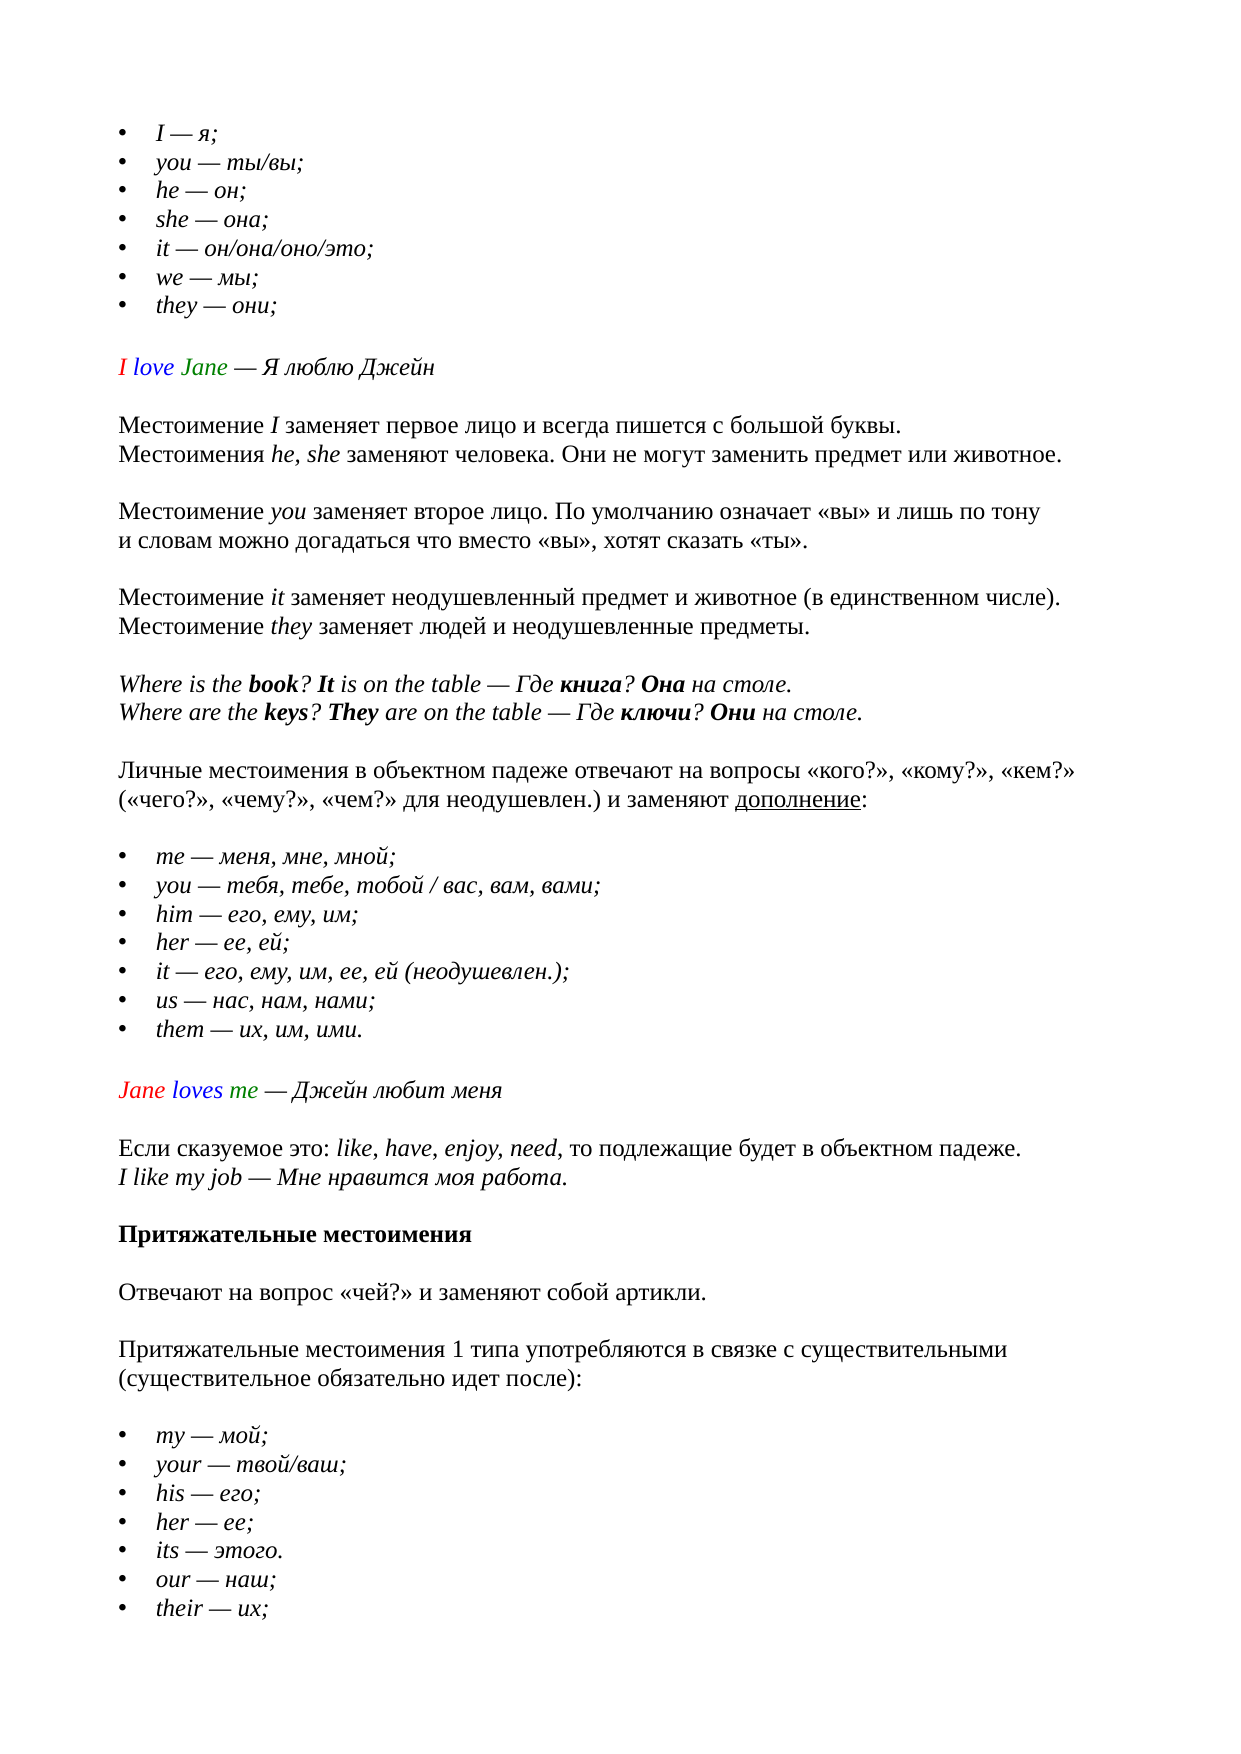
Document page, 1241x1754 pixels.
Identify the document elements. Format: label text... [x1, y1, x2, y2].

list her — ее, ей; [118, 927, 1122, 956]
text и словам можно догадаться что вместо «вы», хотят сказать «ты». [118, 525, 1122, 554]
list her — ее; [118, 1507, 1122, 1535]
text Отвечают на вопрос «чей?» и заменяют собой артикли. [118, 1277, 1122, 1305]
list she — она; [118, 204, 1122, 233]
list he — он; [118, 176, 1122, 204]
text Where are the keys? They are on the table — Где ключи? Они на столе. [118, 697, 1122, 726]
list me — меня, мне, мной; [118, 841, 1122, 870]
list its — этого. [118, 1535, 1122, 1564]
list their — их; [118, 1593, 1122, 1622]
list we — мы; [118, 262, 1122, 291]
text Местоимение it заменяет неодушевленный предмет и животное (в единственном числе). [118, 582, 1122, 611]
list it — он/она/оно/это; [118, 233, 1122, 262]
text Местоимение they заменяет людей и неодушевленные предметы. [118, 611, 1122, 640]
text Притяжательные местоимения [118, 1219, 1122, 1248]
list you — тебя, тебе, тобой / вас, вам, вами; [118, 870, 1122, 899]
list it — его, ему, им, ее, ей (неодушевлен.); [118, 956, 1122, 985]
text («чего?», «чему?», «чем?» для неодушевлен.) и заменяют дополнение: [118, 784, 1122, 812]
text (существительное обязательно идет после): [118, 1363, 1122, 1392]
list us — нас, нам, нами; [118, 985, 1122, 1014]
text Jane loves me — Джейн любит меня [118, 1075, 1122, 1104]
list I — я; [118, 118, 1122, 147]
text Местоимение I заменяет первое лицо и всегда пишется с большой буквы. [118, 410, 1122, 439]
text Если сказуемое это: like, have, enjoy, need, то подлежащие будет в объектном падеже. [118, 1133, 1122, 1162]
text Where is the book? It is on the table — Где книга? Она на столе. [118, 669, 1122, 697]
list your — твой/ваш; [118, 1449, 1122, 1478]
list him — его, ему, им; [118, 899, 1122, 927]
text I like my job — Мне нравится моя работа. [118, 1162, 1122, 1190]
list my — мой; [118, 1420, 1122, 1449]
list our — наш; [118, 1564, 1122, 1593]
text Местоимения he, she заменяют человека. Они не могут заменить предмет или животное. [118, 439, 1122, 467]
list you — ты/вы; [118, 147, 1122, 176]
list them — их, им, ими. [118, 1014, 1122, 1042]
list his — его; [118, 1478, 1122, 1507]
text Притяжательные местоимения 1 типа употребляются в связке с существительными [118, 1334, 1122, 1363]
list they — они; [118, 291, 1122, 319]
text Личные местоимения в объектном падеже отвечают на вопросы «кого?», «кому?», «кем?» [118, 755, 1122, 784]
text I love Jane — Я люблю Джейн [118, 352, 1122, 381]
text Местоимение you заменяет второе лицо. По умолчанию означает «вы» и лишь по тону [118, 496, 1122, 525]
